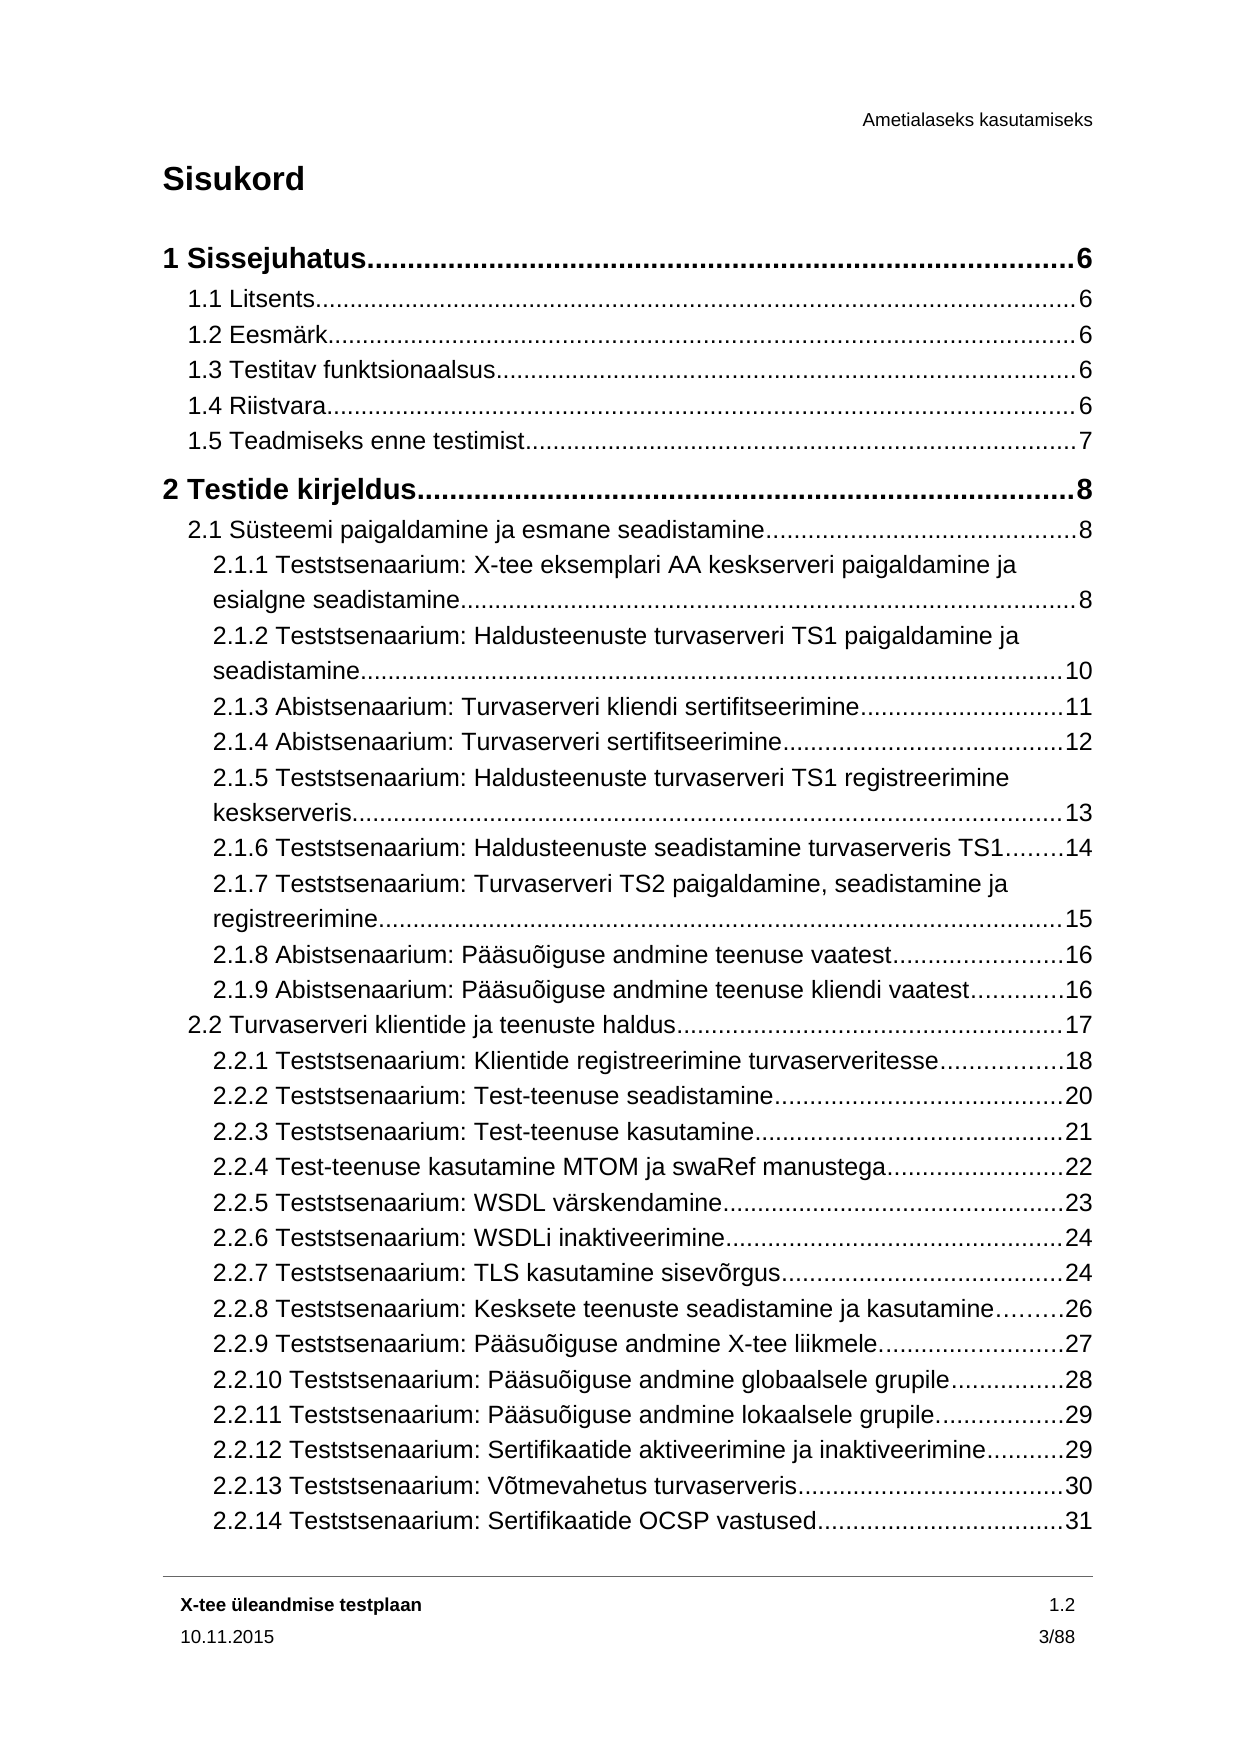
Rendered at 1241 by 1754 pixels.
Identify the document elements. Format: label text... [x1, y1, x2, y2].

text 2.1.9 Abistsenaarium: Pääsuõiguse andmine teenuse kliendi vaatest 16 [213, 970, 1093, 1006]
text 1.5 Teadmiseks enne testimist 7 [187, 421, 1093, 457]
text 2.1.3 Abistsenaarium: Turvaserveri kliendi sertifitseerimine 11 [213, 687, 1093, 722]
text 2.2 Turvaserveri klientide ja teenuste haldus 17 [187, 1006, 1093, 1041]
subtitle Sisukord [162, 160, 1093, 197]
text 2.2.1 Teststsenaarium: Klientide registreerimine turvaserveritesse 18 [213, 1041, 1093, 1076]
text 2.2.9 Teststsenaarium: Pääsuõiguse andmine X-tee liikmele. 27 [213, 1324, 1093, 1360]
text 1 Sissejuhatus 6 [162, 226, 1093, 279]
text 2.2.6 Teststsenaarium: WSDLi inaktiveerimine 24 [213, 1218, 1093, 1253]
text 2.2.14 Teststsenaarium: Sertifikaatide OCSP vastused 31 [213, 1501, 1093, 1537]
text 2.2.13 Teststsenaarium: Võtmevahetus turvaserveris 30 [213, 1466, 1093, 1501]
text 2.2.3 Teststsenaarium: Test-teenuse kasutamine 21 [213, 1112, 1093, 1147]
text 2.1.8 Abistsenaarium: Pääsuõiguse andmine teenuse vaatest 16 [213, 935, 1093, 970]
text 2.1.1 Teststsenaarium: X-tee eksemplari AA keskserveri paigaldamine ja esialgne seadistamine 8 [213, 545, 1093, 616]
text 1.1 Litsents 6 [187, 279, 1093, 315]
text 2.1.5 Teststsenaarium: Haldusteenuste turvaserveri TS1 registreerimine keskserveris 13 [213, 758, 1093, 828]
text 2 Testide kirjeldus 8 [162, 457, 1093, 510]
text 1.4 Riistvara 6 [187, 386, 1093, 421]
text 2.2.5 Teststsenaarium: WSDL värskendamine 23 [213, 1183, 1093, 1218]
text 2.1.7 Teststsenaarium: Turvaserveri TS2 paigaldamine, seadistamine ja registreerimine 15 [213, 864, 1093, 935]
text 2.2.7 Teststsenaarium: TLS kasutamine sisevõrgus 24 [213, 1253, 1093, 1289]
text 2.2.10 Teststsenaarium: Pääsuõiguse andmine globaalsele grupile 28 [213, 1360, 1093, 1395]
text 1.2 Eesmärk 6 [187, 315, 1093, 350]
text 2.1.2 Teststsenaarium: Haldusteenuste turvaserveri TS1 paigaldamine ja seadistamine 10 [213, 616, 1093, 687]
text 2.1.4 Abistsenaarium: Turvaserveri sertifitseerimine 12 [213, 722, 1093, 758]
text 2.1.6 Teststsenaarium: Haldusteenuste seadistamine turvaserveris TS1 14 [213, 828, 1093, 864]
text 2.2.12 Teststsenaarium: Sertifikaatide aktiveerimine ja inaktiveerimine 29 [213, 1431, 1093, 1466]
text 2.2.4 Test-teenuse kasutamine MTOM ja swaRef manustega 22 [213, 1147, 1093, 1183]
text 2.1 Süsteemi paigaldamine ja esmane seadistamine 8 [187, 510, 1093, 545]
text 1.3 Testitav funktsionaalsus 6 [187, 350, 1093, 386]
text 2.2.11 Teststsenaarium: Pääsuõiguse andmine lokaalsele grupile. 29 [213, 1395, 1093, 1431]
text 2.2.8 Teststsenaarium: Kesksete teenuste seadistamine ja kasutamine 26 [213, 1289, 1093, 1324]
text 2.2.2 Teststsenaarium: Test-teenuse seadistamine 20 [213, 1076, 1093, 1112]
